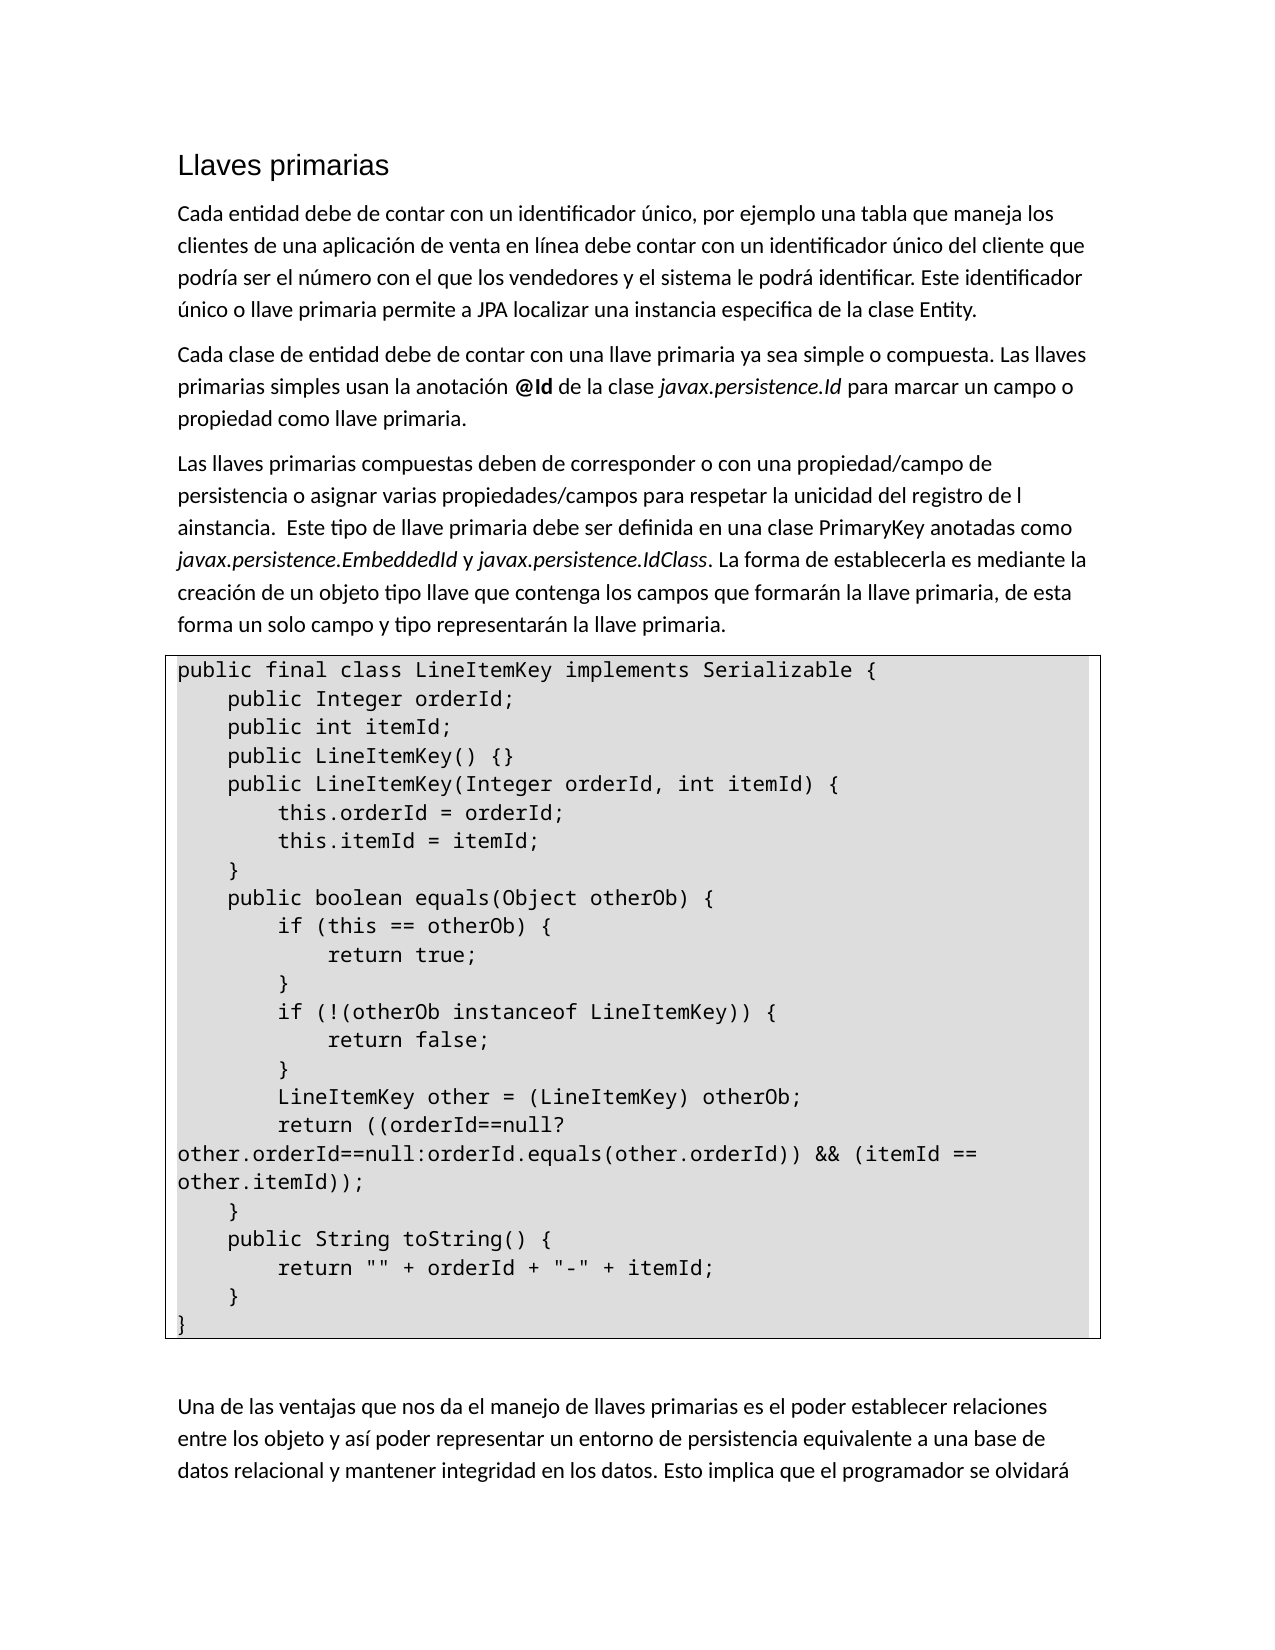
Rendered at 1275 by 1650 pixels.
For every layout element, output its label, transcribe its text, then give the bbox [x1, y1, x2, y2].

text Las llaves primarias compuestas deben de corresponder o con una propiedad/campo de persistencia o asignar varias propiedades/campos para respetar la unicidad del registro de l ainstancia. Este tipo de llave primaria debe ser definida en una clase PrimaryKey anotadas como javax.persistence.EmbeddedId y javax.persistence.IdClass. La forma de establecerla es mediante la creación de un objeto tipo llave que contenga los campos que formarán la llave primaria, de esta forma un solo campo y tipo representarán la llave primaria. [177, 449, 1098, 638]
text Cada entidad debe de contar con un identificador único, por ejemplo una tabla que maneja los clientes de una aplicación de venta en línea debe contar con un identificador único del cliente que podría ser el número con el que los vendedores y el sistema le podrá identificar. Este identificador único o llave primaria permite a JPA localizar una instancia especifica de la clase Entity. [177, 199, 1098, 323]
list Una de las ventajas que nos da el manejo de llaves primarias es el poder establecer relaciones entre los objeto y así poder representar un entorno de persistencia equivalente a una base de datos relacional y mantener integridad en los datos. Esto implica que el programador se olvidará [177, 1392, 1098, 1484]
text Cada clase de entidad debe de contar con una llave primaria ya sea simple o compuesta. Las llaves primarias simples usan la anotación @Id de la clase javax.persistence.Id para marcar un campo o propiedad como llave primaria. [177, 340, 1098, 432]
subtitle Llaves primarias [177, 148, 1098, 181]
